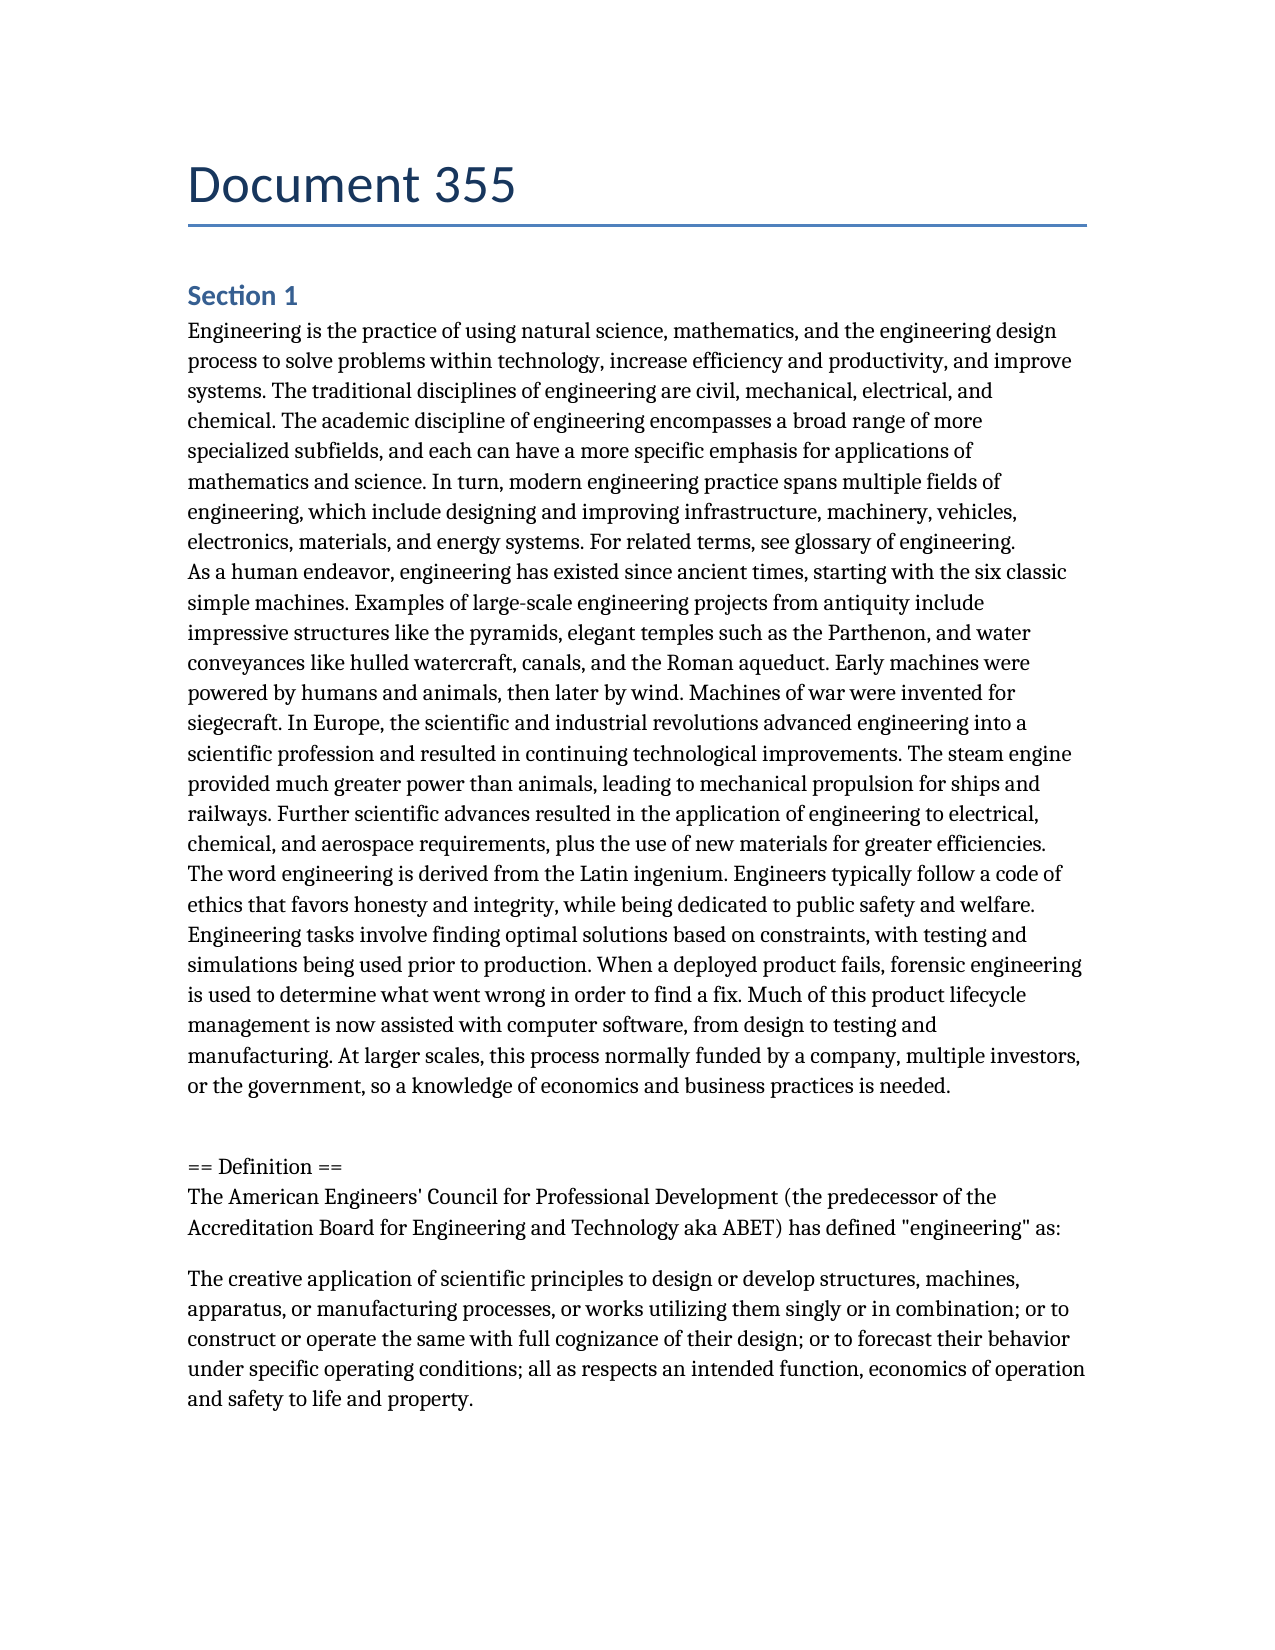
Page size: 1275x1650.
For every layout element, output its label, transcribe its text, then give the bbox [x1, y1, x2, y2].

subtitle Section 1 [187, 277, 1087, 312]
text The creative application of scientific principles to design or develop structures, machines, apparatus, or manufacturing processes, or works utilizing them singly or in combination; or to construct or operate the same with full cognizance of their design; or to forecast their behavior under specific operating conditions; all as respects an intended function, economics of operation and safety to life and property. [187, 1265, 1087, 1413]
text Engineering is the practice of using natural science, mathematics, and the engineering design process to solve problems within technology, increase efficiency and productivity, and improve systems. The traditional disciplines of engineering are civil, mechanical, electrical, and chemical. The academic discipline of engineering encompasses a broad range of more specialized subfields, and each can have a more specific emphasis for applications of mathematics and science. In turn, modern engineering practice spans multiple fields of engineering, which include designing and improving infrastructure, machinery, vehicles, electronics, materials, and energy systems. For related terms, see glossary of engineering. As a human endeavor, engineering has existed since ancient times, starting with the six classic simple machines. Examples of large-scale engineering projects from antiquity include impressive structures like the pyramids, elegant temples such as the Parthenon, and water conveyances like hulled watercraft, canals, and the Roman aqueduct. Early machines were powered by humans and animals, then later by wind. Machines of war were invented for siegecraft. In Europe, the scientific and industrial revolutions advanced engineering into a scientific profession and resulted in continuing technological improvements. The steam engine provided much greater power than animals, leading to mechanical propulsion for ships and railways. Further scientific advances resulted in the application of engineering to electrical, chemical, and aerospace requirements, plus the use of new materials for greater efficiencies. The word engineering is derived from the Latin ingenium. Engineers typically follow a code of ethics that favors honesty and integrity, while being dedicated to public safety and welfare. Engineering tasks involve finding optimal solutions based on constraints, with testing and simulations being used prior to production. When a deployed product fails, forensic engineering is used to determine what went wrong in order to find a fix. Much of this product lifecycle management is now assisted with computer software, from design to testing and manufacturing. At larger scales, this process normally funded by a company, multiple investors, or the government, so a knowledge of economics and business practices is needed. [187, 317, 1087, 1099]
text == Definition == The American Engineers' Council for Professional Development (the predecessor of the Accreditation Board for Engineering and Technology aka ABET) has defined "engineering" as: [187, 1124, 1087, 1241]
title Document 355 [187, 150, 1087, 227]
